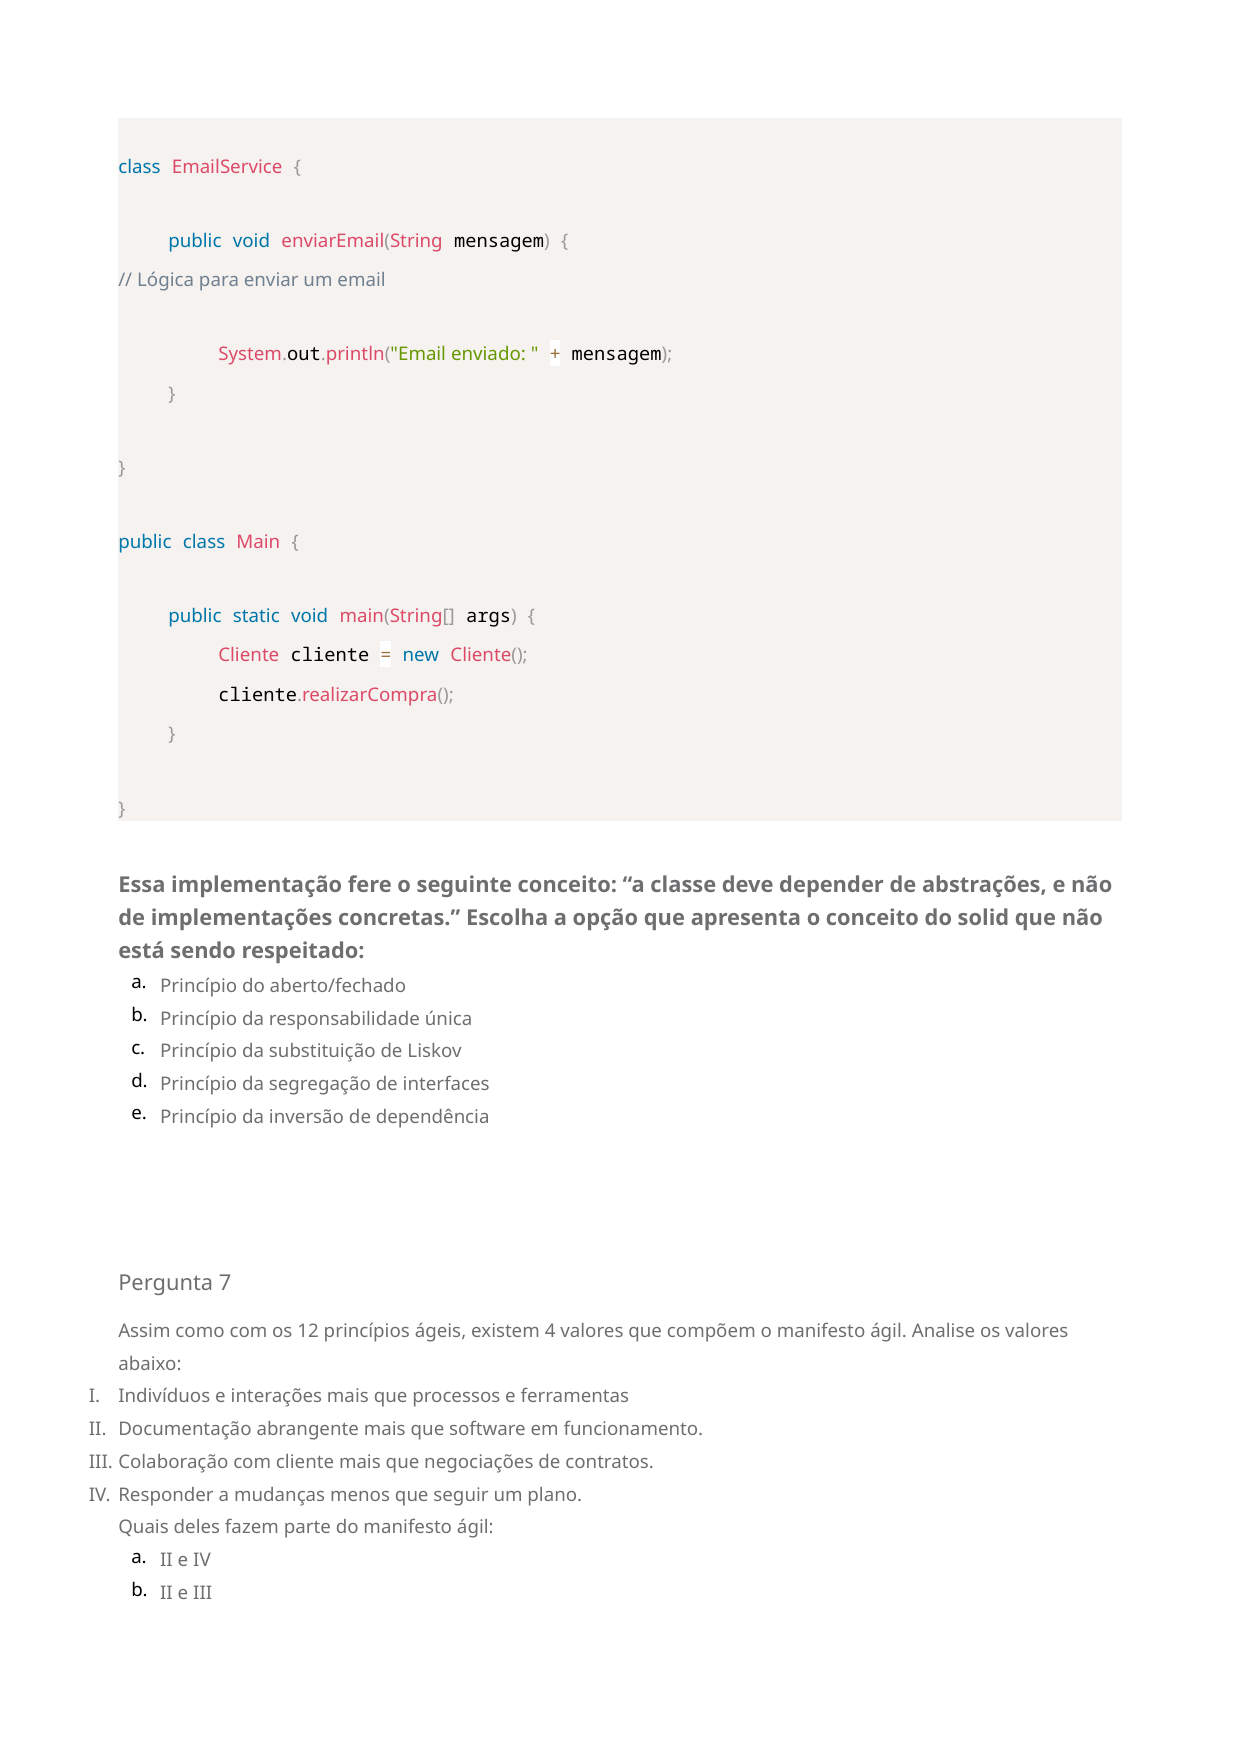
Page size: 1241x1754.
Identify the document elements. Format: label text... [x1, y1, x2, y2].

table_cell II e III [160, 1572, 399, 1605]
table_cell b. [131, 1572, 160, 1605]
table_header II e IV [160, 1539, 399, 1572]
table_cell d. [131, 1063, 160, 1096]
list Indivíduos e interações mais que processos e ferramentas [118, 1375, 1122, 1408]
text Cliente cliente = new Cliente(); [118, 641, 1122, 668]
text class EmailService { [118, 153, 1122, 179]
table_header a. [131, 1539, 160, 1572]
table_header Princípio do aberto/fechado [160, 965, 491, 998]
text Assim como com os 12 princípios ágeis, existem 4 valores que compõem o manifesto ágil. Analise os valores abaixo: [118, 1310, 1122, 1375]
table_cell [118, 1063, 131, 1096]
table_cell c. [131, 1030, 160, 1063]
list Documentação abrangente mais que software em funcionamento. [118, 1408, 1122, 1441]
list Colaboração com cliente mais que negociações de contratos. [118, 1441, 1122, 1474]
table_cell e. [131, 1096, 160, 1129]
text } [118, 380, 1122, 406]
table_header [118, 1539, 131, 1572]
text cliente.realizarCompra(); [118, 681, 1122, 707]
list Responder a mudanças menos que seguir um plano. [118, 1474, 1122, 1507]
text System.out.println("Email enviado: " + mensagem); [118, 340, 1122, 367]
text public class Main { [118, 528, 1122, 554]
table_header [118, 965, 131, 998]
table_cell Princípio da substituição de Liskov [160, 1030, 491, 1063]
table_cell [118, 1096, 131, 1129]
text // Lógica para enviar um email [118, 267, 1122, 292]
text public void enviarEmail(String mensagem) { [118, 227, 1122, 253]
text public static void main(String[] args) { [118, 602, 1122, 628]
table_cell b. [131, 998, 160, 1030]
text } [118, 455, 1122, 480]
text } [118, 720, 1122, 747]
text } [118, 795, 1122, 821]
table_cell Princípio da segregação de interfaces [160, 1063, 491, 1096]
table_cell Princípio da responsabilidade única [160, 998, 491, 1030]
table_cell [118, 1572, 131, 1605]
text Quais deles fazem parte do manifesto ágil: [118, 1507, 1122, 1539]
text Essa implementação fere o seguinte conceito: “a classe deve depender de abstrações, e não de implementações concretas.” Escolha a opção que apresenta o conceito do solid que não está sendo respeitado: [118, 866, 1122, 965]
table_cell Princípio da inversão de dependência [160, 1096, 491, 1129]
table_cell [118, 1030, 131, 1063]
subtitle Pergunta 7 [118, 1267, 1122, 1297]
table_cell [118, 998, 131, 1030]
table_header a. [131, 965, 160, 998]
